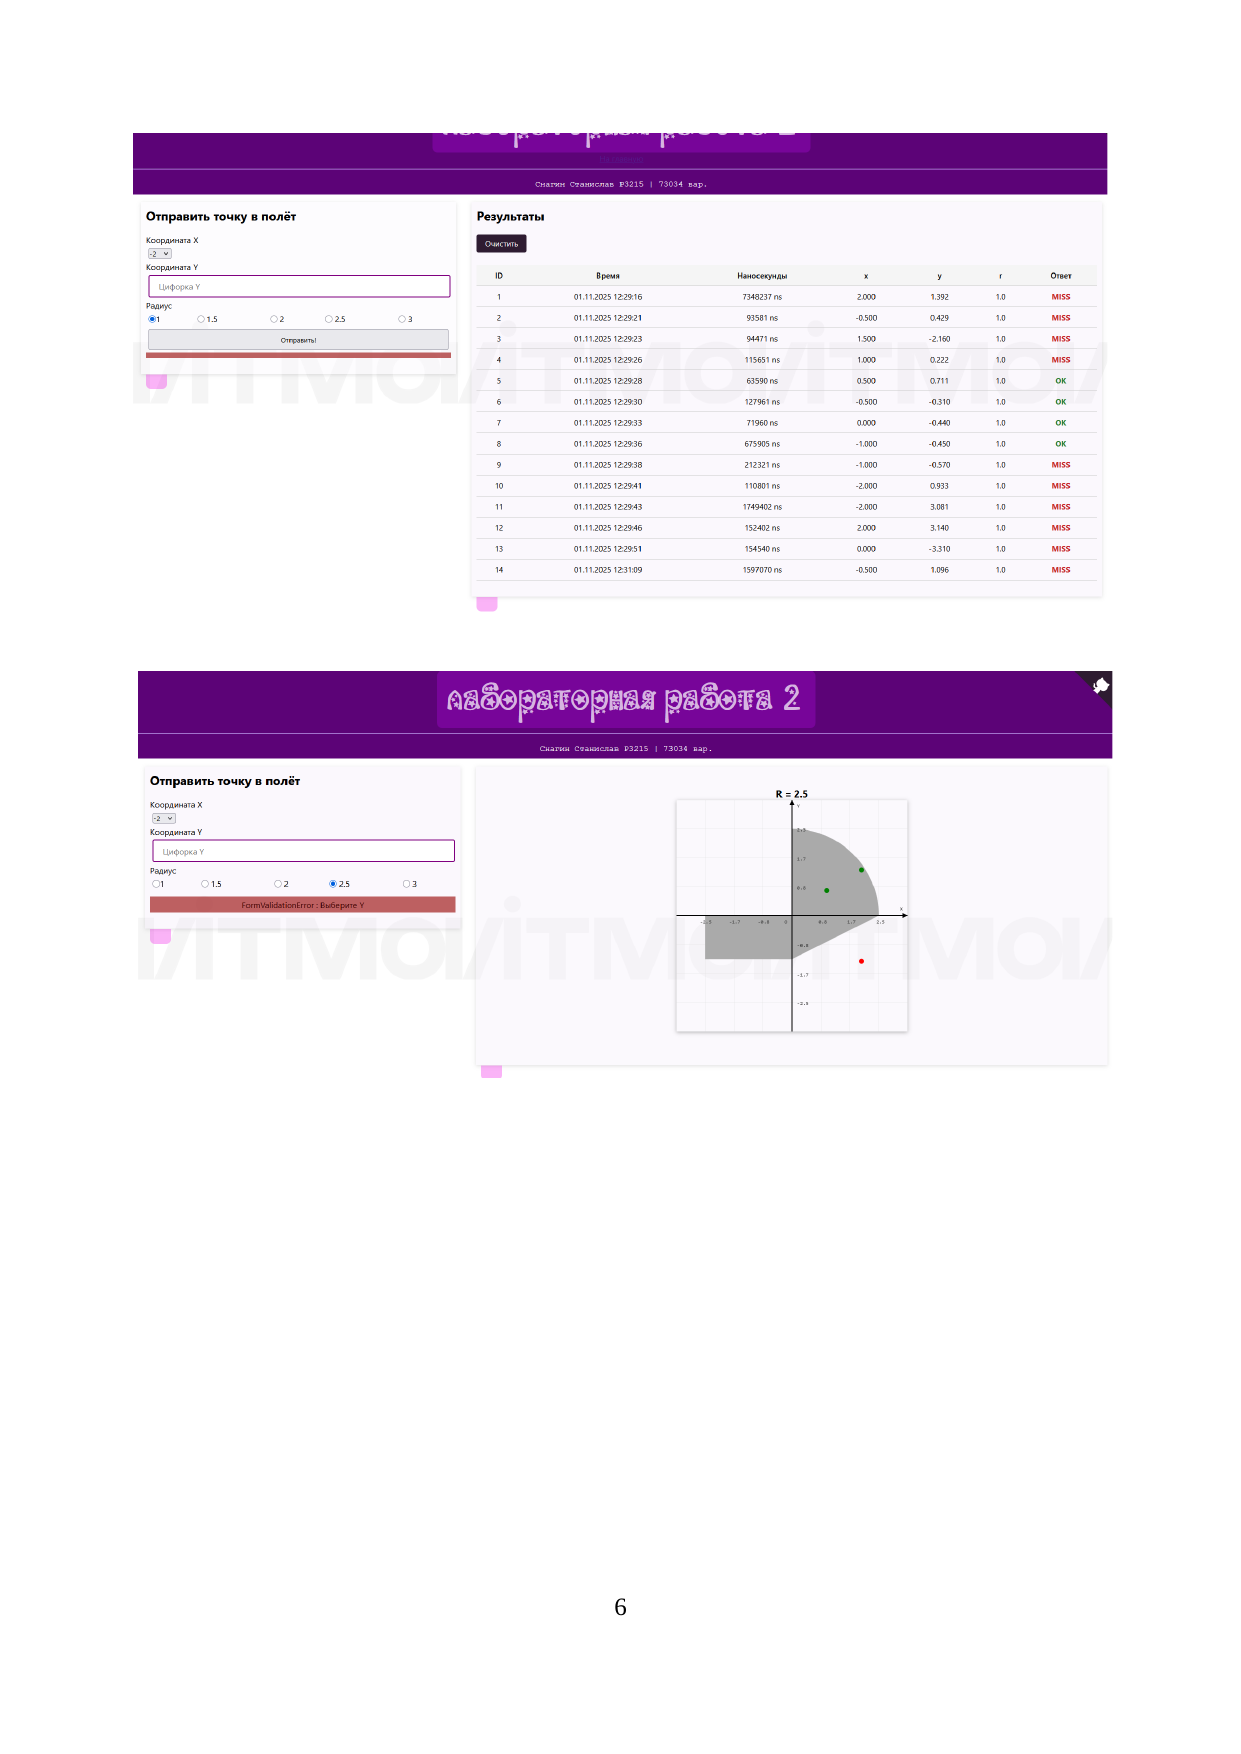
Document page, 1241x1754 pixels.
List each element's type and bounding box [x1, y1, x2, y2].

picture [133, 133, 1108, 613]
picture [138, 671, 1113, 1078]
